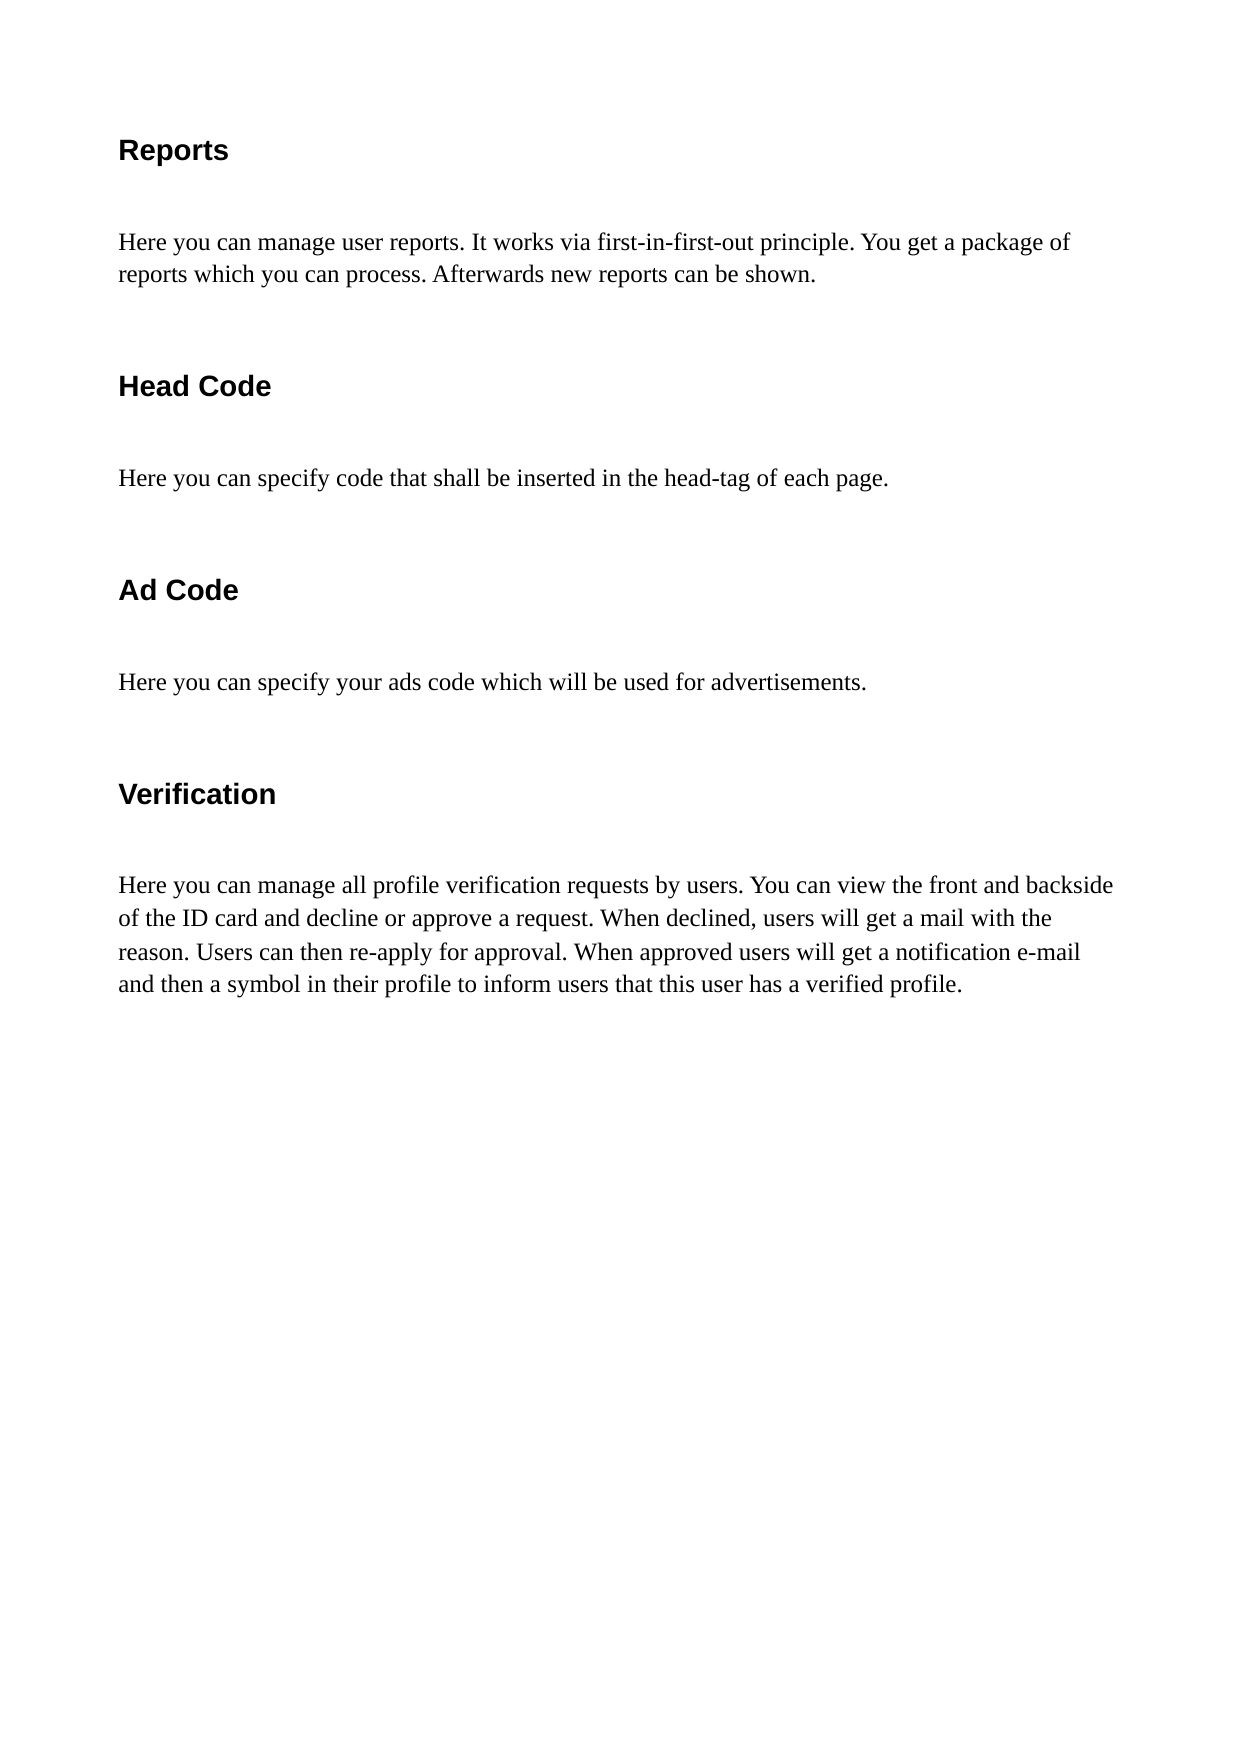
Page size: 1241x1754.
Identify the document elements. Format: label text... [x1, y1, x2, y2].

text Here you can manage all profile verification requests by users. You can view the front and backside of the ID card and decline or approve a request. When declined, users will get a mail with the reason. Users can then re-apply for approval. When approved users will get a notification e-mail and then a symbol in their profile to inform users that this user has a verified profile. [118, 871, 1122, 998]
subtitle Head Code [118, 369, 1122, 403]
text Here you can specify code that shall be inserted in the head-tag of each page. [118, 463, 1122, 492]
subtitle Verification [118, 777, 1122, 810]
subtitle Ad Code [118, 573, 1122, 607]
text Here you can manage user reports. It works via first-in-first-out principle. You get a package of reports which you can process. Afterwards new reports can be shown. [118, 227, 1122, 288]
subtitle Reports [118, 133, 1122, 166]
text Here you can specify your ads code which will be used for advertisements. [118, 667, 1122, 696]
